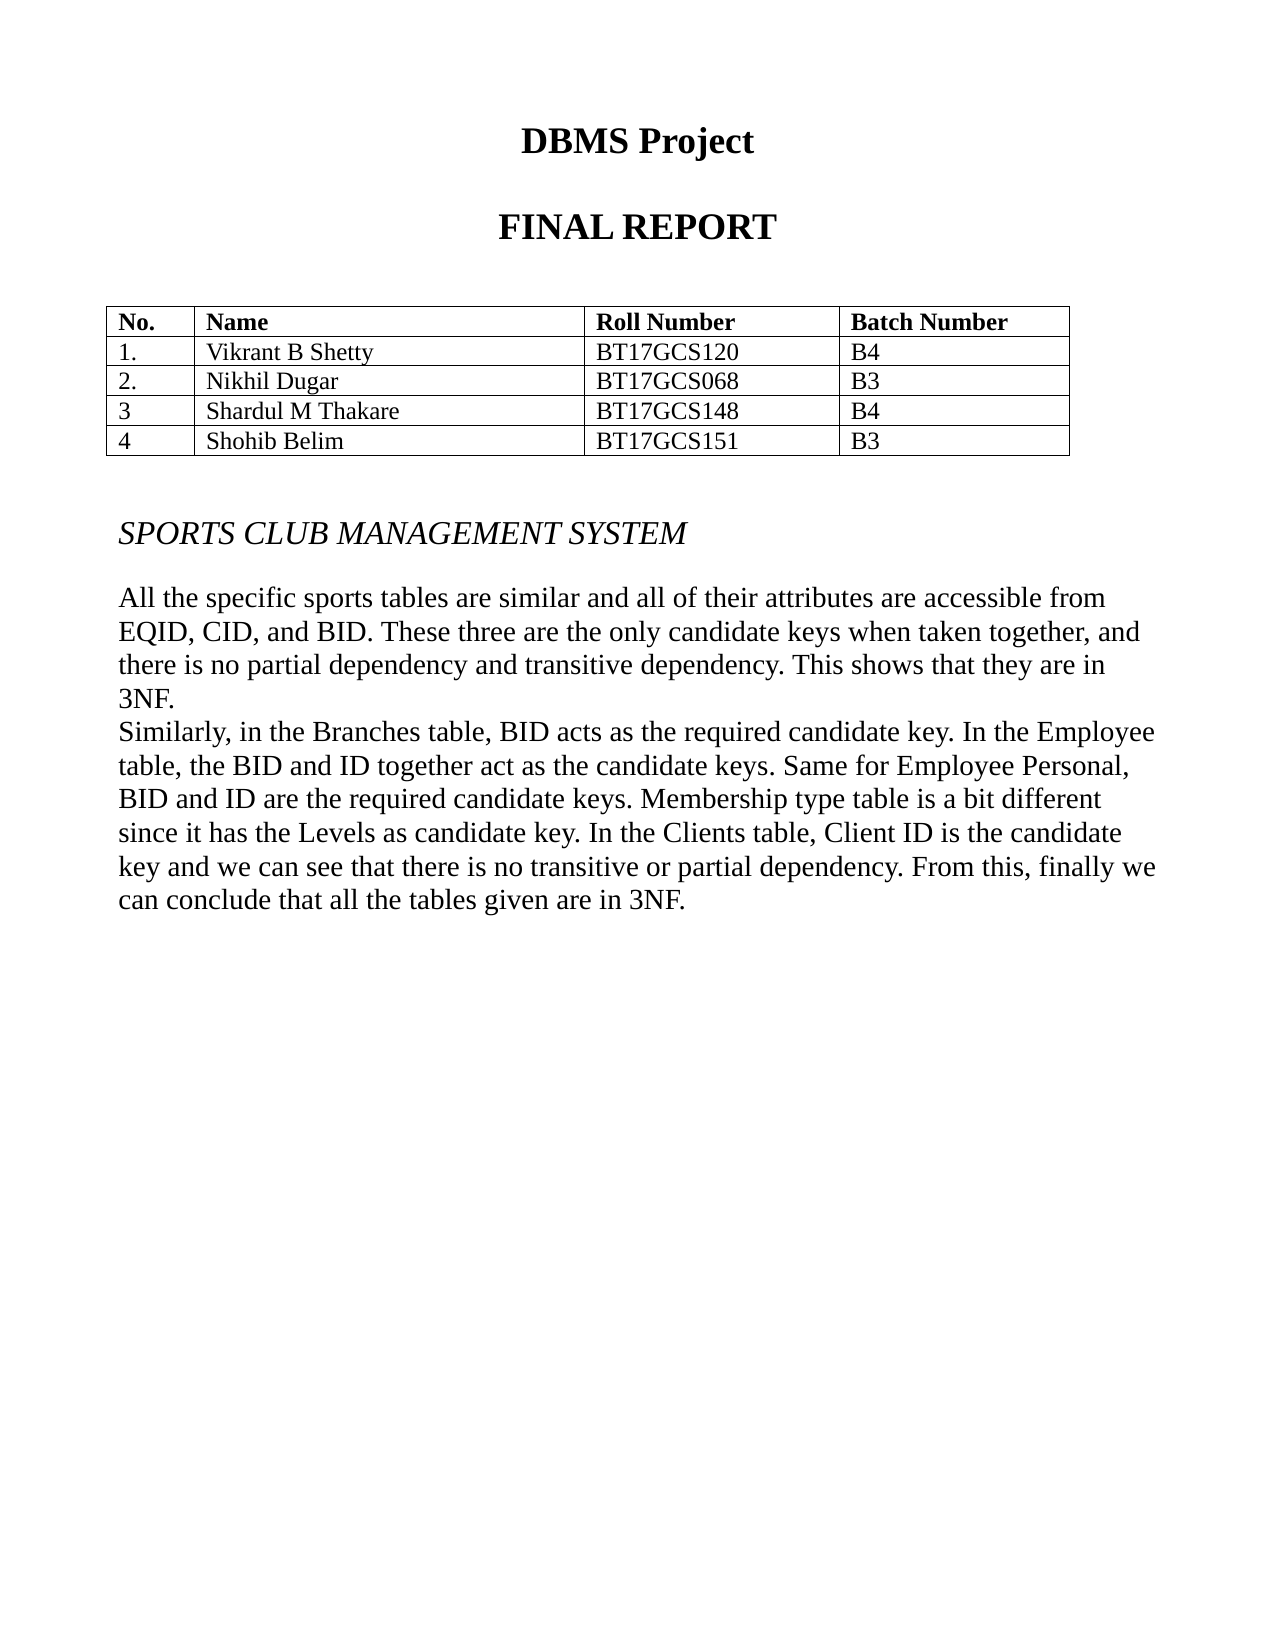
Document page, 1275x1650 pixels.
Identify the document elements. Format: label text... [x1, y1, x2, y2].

table_cell Nikhil Dugar [195, 366, 584, 395]
table_cell BT17GCS148 [585, 396, 839, 425]
table_cell B4 [840, 396, 1069, 425]
table_cell 1. [107, 337, 194, 365]
table_cell 2. [107, 366, 194, 395]
table_cell Shohib Belim [195, 426, 584, 455]
table_cell 3 [107, 396, 194, 425]
table_cell B3 [840, 366, 1069, 395]
table_header No. [107, 307, 194, 336]
table_cell B4 [840, 337, 1069, 365]
table_cell BT17GCS068 [585, 366, 839, 395]
text Similarly, in the Branches table, BID acts as the required candidate key. In the Employee table, the BID and ID together act as the candidate keys. Same for Employee Personal, BID and ID are the required candidate keys. Membership type table is a bit different since it has the Levels as candidate key. In the Clients table, Client ID is the candidate key and we can see that there is no transitive or partial dependency. From this, finally we can conclude that all the tables given are in 3NF. [118, 714, 1157, 916]
table_cell Vikrant B Shetty [195, 337, 584, 365]
table_header Name [195, 307, 584, 336]
table_cell Shardul M Thakare [195, 396, 584, 425]
table_cell B3 [840, 426, 1069, 455]
table_cell 4 [107, 426, 194, 455]
table_header Batch Number [840, 307, 1069, 336]
text All the specific sports tables are similar and all of their attributes are accessible from EQID, CID, and BID. These three are the only candidate keys when taken together, and there is no partial dependency and transitive dependency. This shows that they are in 3NF. [118, 580, 1157, 714]
table_cell BT17GCS151 [585, 426, 839, 455]
table_cell BT17GCS120 [585, 337, 839, 365]
text SPORTS CLUB MANAGEMENT SYSTEM [118, 513, 1157, 552]
table_header Roll Number [585, 307, 839, 336]
